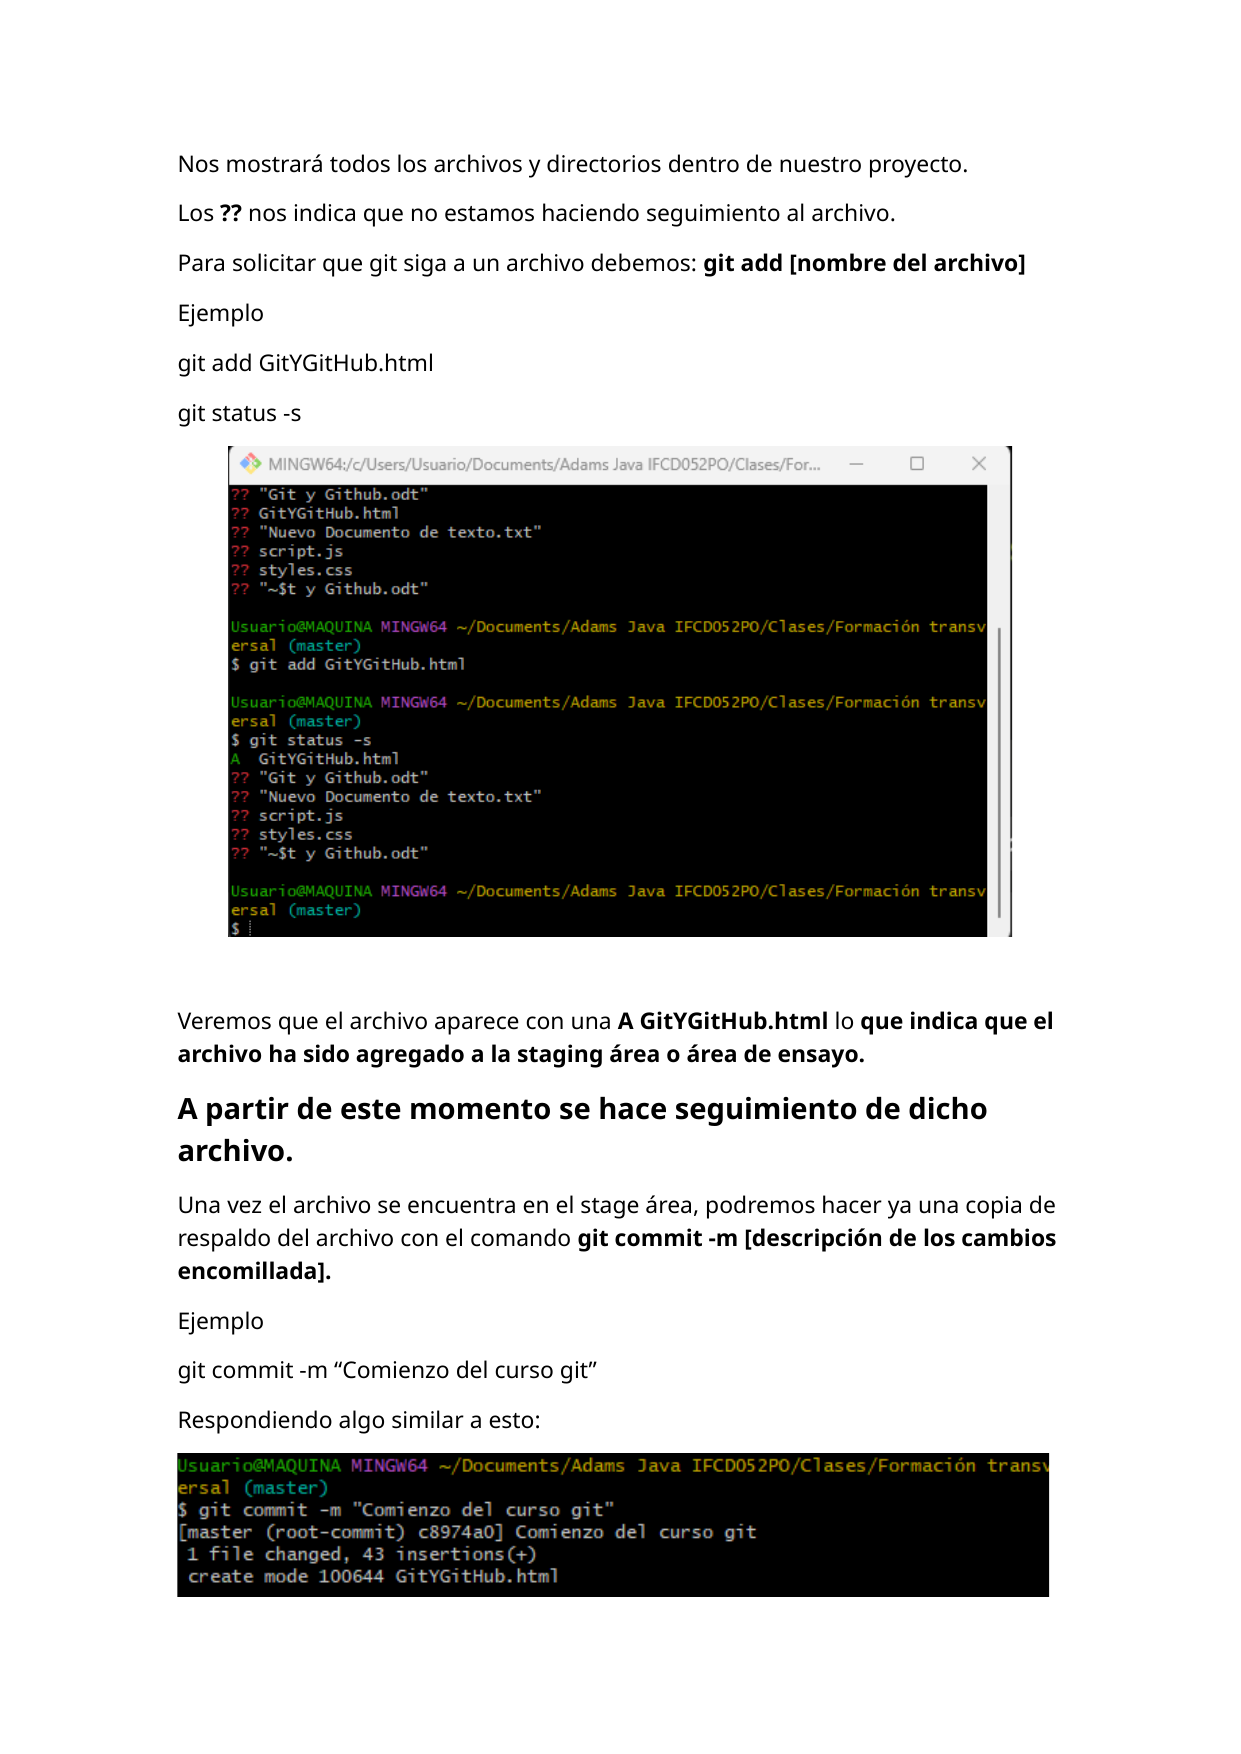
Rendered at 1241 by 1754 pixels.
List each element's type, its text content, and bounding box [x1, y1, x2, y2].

text Para solicitar que git siga a un archivo debemos: git add [nombre del archivo] [177, 247, 1063, 278]
text Veremos que el archivo aparece con una A GitYGitHub.html lo que indica que el archivo ha sido agregado a la staging área o área de ensayo. [177, 1005, 1063, 1069]
text Una vez el archivo se encuentra en el stage área, podremos hacer ya una copia de respaldo del archivo con el comando git commit -m [descripción de los cambios encomillada]. [177, 1188, 1063, 1286]
text Nos mostrará todos los archivos y directorios dentro de nuestro proyecto. [177, 148, 1063, 179]
text Ejemplo [177, 1304, 1063, 1336]
text git status -s [177, 397, 1063, 428]
text git commit -m “Comienzo del curso git” [177, 1354, 1063, 1386]
text A partir de este momento se hace seguimiento de dicho archivo. [177, 1088, 1063, 1169]
text Los ?? nos indica que no estamos haciendo seguimiento al archivo. [177, 197, 1063, 229]
text git add GitYGitHub.html [177, 347, 1063, 378]
text Respondiendo algo similar a esto: [177, 1404, 1063, 1435]
text Ejemplo [177, 297, 1063, 328]
